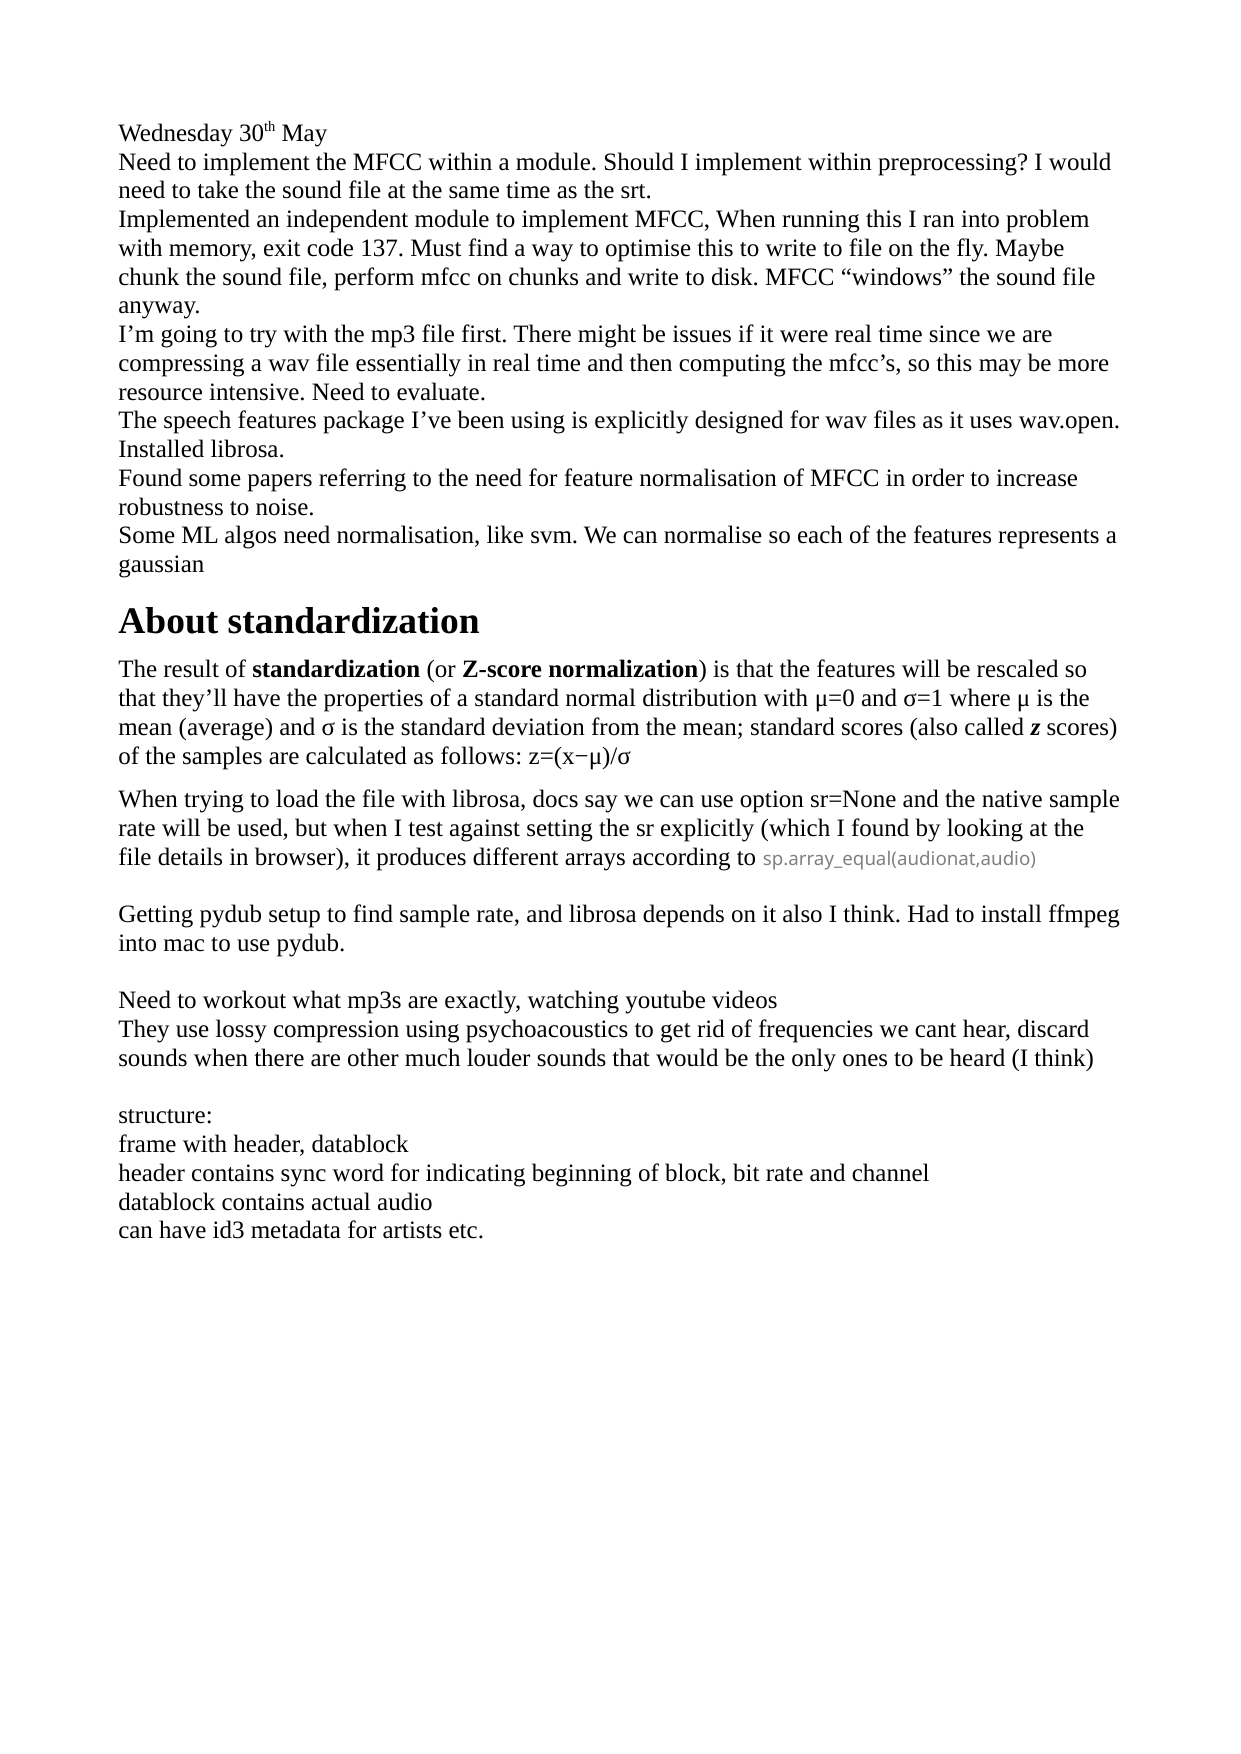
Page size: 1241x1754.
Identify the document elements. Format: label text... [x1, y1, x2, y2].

text Need to workout what mp3s are exactly, watching youtube videos [118, 985, 1122, 1014]
text datablock contains actual audio [118, 1187, 1122, 1215]
subtitle About standardization [118, 599, 1122, 642]
text Some ML algos need normalisation, like svm. We can normalise so each of the features represents a gaussian [118, 521, 1122, 578]
text Getting pydub setup to find sample rate, and librosa depends on it also I think. Had to install ffmpeg into mac to use pydub. [118, 899, 1122, 957]
text They use lossy compression using psychoacoustics to get rid of frequencies we cant hear, discard sounds when there are other much louder sounds that would be the only ones to be heard (I think) [118, 1014, 1122, 1072]
text structure: [118, 1100, 1122, 1129]
text header contains sync word for indicating beginning of block, bit rate and channel [118, 1158, 1122, 1187]
text The result of standardization (or Z-score normalization) is that the features will be rescaled so that they’ll have the properties of a standard normal distribution with μ=0 and σ=1 where μ is the mean (average) and σ is the standard deviation from the mean; standard scores (also called z scores) of the samples are calculated as follows: z=(x−μ)/σ [118, 654, 1122, 769]
text Need to implement the MFCC within a module. Should I implement within preprocessing? I would need to take the sound file at the same time as the srt. [118, 147, 1122, 204]
text Found some papers referring to the need for feature normalisation of MFCC in order to increase robustness to noise. [118, 463, 1122, 521]
text frame with header, datablock [118, 1129, 1122, 1158]
text Installed librosa. [118, 434, 1122, 463]
text When trying to load the file with librosa, docs say we can use option sr=None and the native sample rate will be used, but when I test against setting the sr explicitly (which I found by looking at the file details in browser), it produces different arrays according to sp.array_equal(audionat,audio) [118, 784, 1122, 870]
text Implemented an independent module to implement MFCC, When running this I ran into problem with memory, exit code 137. Must find a way to optimise this to write to file on the fly. Maybe chunk the sound file, perform mfcc on chunks and write to disk. MFCC “windows” the sound file anyway. [118, 204, 1122, 319]
text Wednesday 30th May [118, 118, 1122, 147]
text can have id3 metadata for artists etc. [118, 1215, 1122, 1244]
text The speech features package I’ve been using is explicitly designed for wav files as it uses wav.open. [118, 406, 1122, 434]
text I’m going to try with the mp3 file first. There might be issues if it were real time since we are compressing a wav file essentially in real time and then computing the mfcc’s, so this may be more resource intensive. Need to evaluate. [118, 319, 1122, 406]
